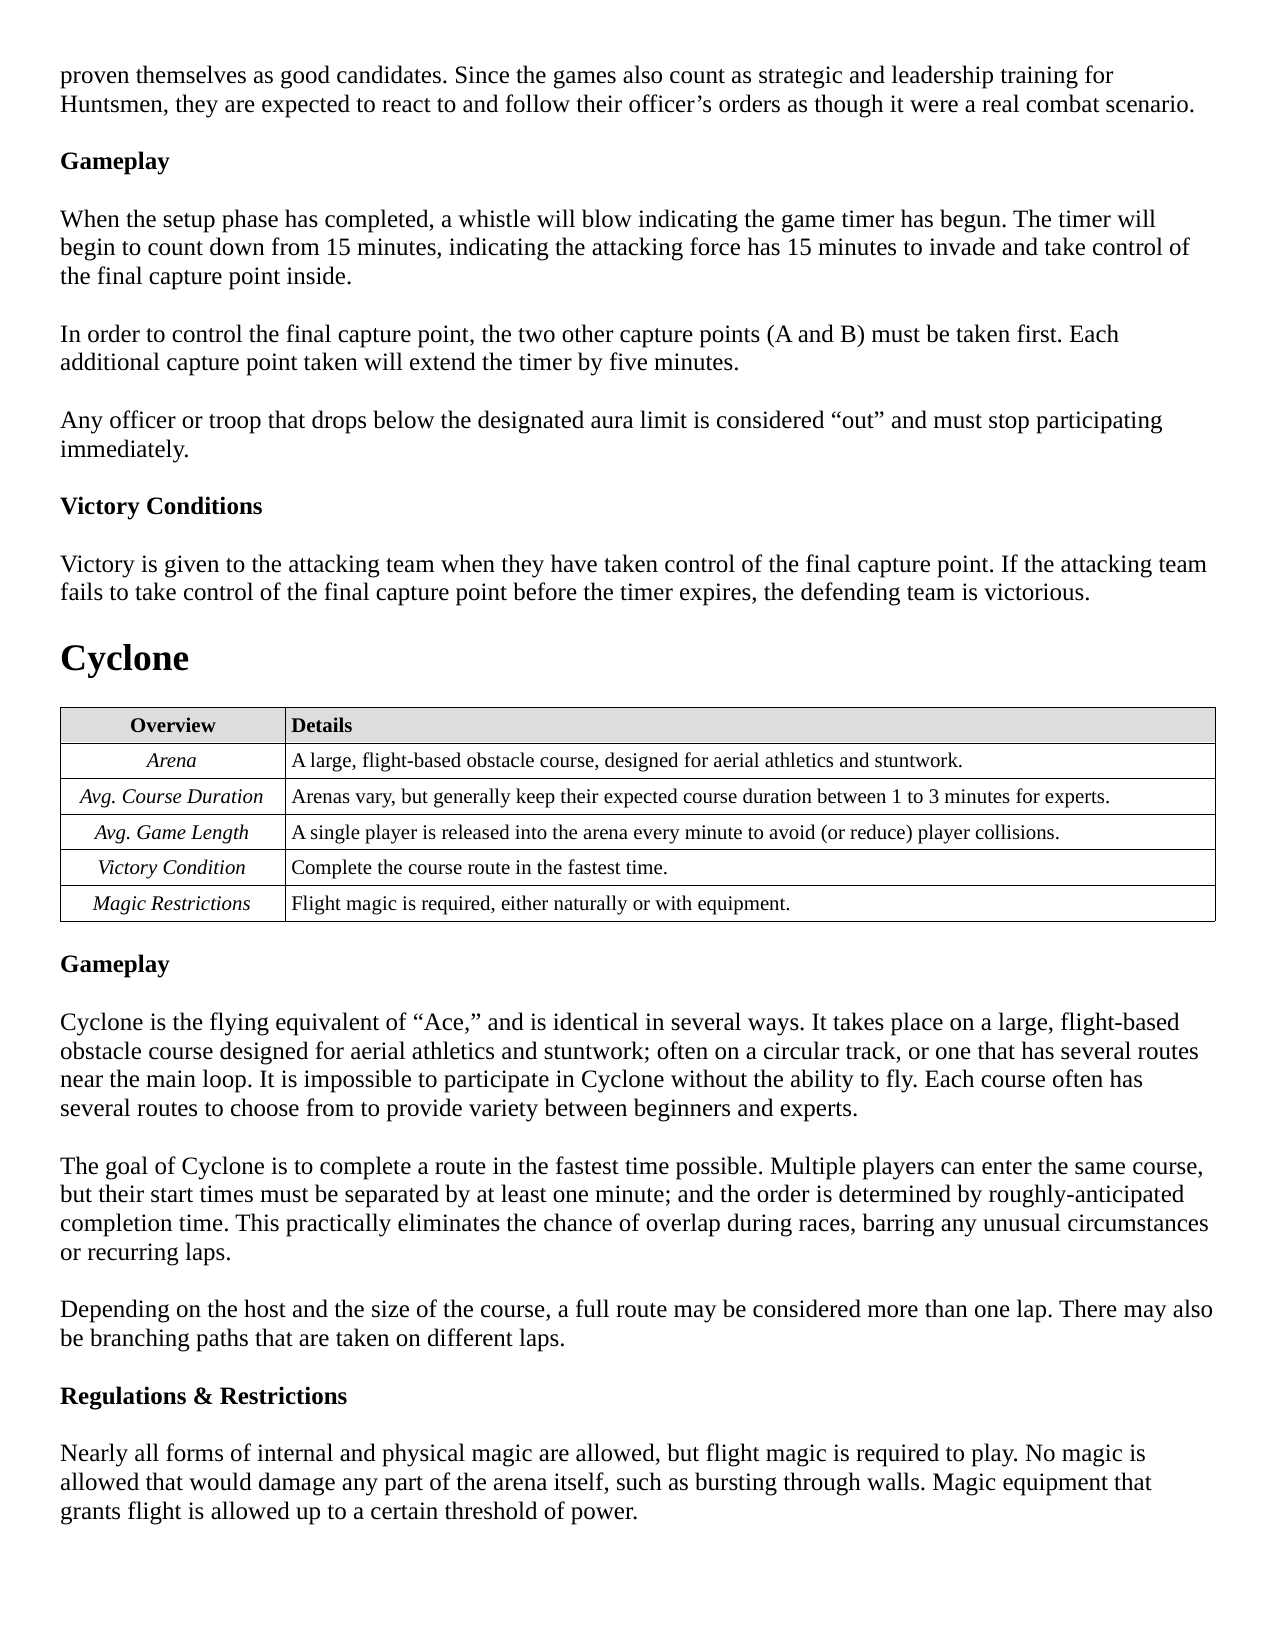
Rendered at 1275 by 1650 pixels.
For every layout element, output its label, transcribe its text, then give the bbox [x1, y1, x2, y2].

text proven themselves as good candidates. Since the games also count as strategic and leadership training for Huntsmen, they are expected to react to and follow their officer’s orders as though it were a real combat scenario. [60, 60, 1215, 117]
subtitle Cyclone [60, 635, 1215, 678]
subtitle Victory Conditions [60, 491, 1215, 520]
text Cyclone is the flying equivalent of “Ace,” and is identical in several ways. It takes place on a large, flight-based obstacle course designed for aerial athletics and stuntwork; often on a circular track, or one that has several routes near the main loop. It is impossible to participate in Cyclone without the ability to fly. Each course often has several routes to choose from to provide variety between beginners and experts. [60, 1007, 1215, 1122]
table_header Details [286, 708, 1215, 742]
text Nearly all forms of internal and physical magic are allowed, but flight magic is required to play. No magic is allowed that would damage any part of the arena itself, such as bursting through walls. Magic equipment that grants flight is allowed up to a certain threshold of power. [60, 1438, 1215, 1524]
table_cell Flight magic is required, either naturally or with equipment. [286, 886, 1215, 921]
table_cell Complete the course route in the fastest time. [286, 850, 1215, 885]
table_cell Arenas vary, but generally keep their expected course duration between 1 to 3 minutes for experts. [286, 779, 1215, 814]
text In order to control the final capture point, the two other capture points (A and B) must be taken first. Each additional capture point taken will extend the timer by five minutes. [60, 319, 1215, 376]
table_cell Victory Condition [61, 850, 285, 885]
text Any officer or troop that drops below the designated aura limit is considered “out” and must stop participating immediately. [60, 405, 1215, 462]
subtitle Regulations & Restrictions [60, 1381, 1215, 1409]
table_cell Avg. Game Length [61, 815, 285, 849]
text Depending on the host and the size of the course, a full route may be considered more than one lap. There may also be branching paths that are taken on different laps. [60, 1294, 1215, 1352]
text Victory is given to the attacking team when they have taken control of the final capture point. If the attacking team fails to take control of the final capture point before the timer expires, the defending team is victorious. [60, 549, 1215, 606]
table_cell Magic Restrictions [61, 886, 285, 921]
subtitle Gameplay [60, 146, 1215, 175]
table_cell Avg. Course Duration [61, 779, 285, 814]
text When the setup phase has completed, a whistle will blow indicating the game timer has begun. The timer will begin to count down from 15 minutes, indicating the attacking force has 15 minutes to invade and take control of the final capture point inside. [60, 204, 1215, 290]
text The goal of Cyclone is to complete a route in the fastest time possible. Multiple players can enter the same course, but their start times must be separated by at least one minute; and the order is determined by roughly-anticipated completion time. This practically eliminates the chance of overlap during races, barring any unusual circumstances or recurring laps. [60, 1151, 1215, 1266]
table_cell Arena [61, 744, 285, 778]
table_header Overview [61, 708, 285, 742]
table_cell A large, flight-based obstacle course, designed for aerial athletics and stuntwork. [286, 744, 1215, 778]
subtitle Gameplay [60, 949, 1215, 978]
table_cell A single player is released into the arena every minute to avoid (or reduce) player collisions. [286, 815, 1215, 849]
